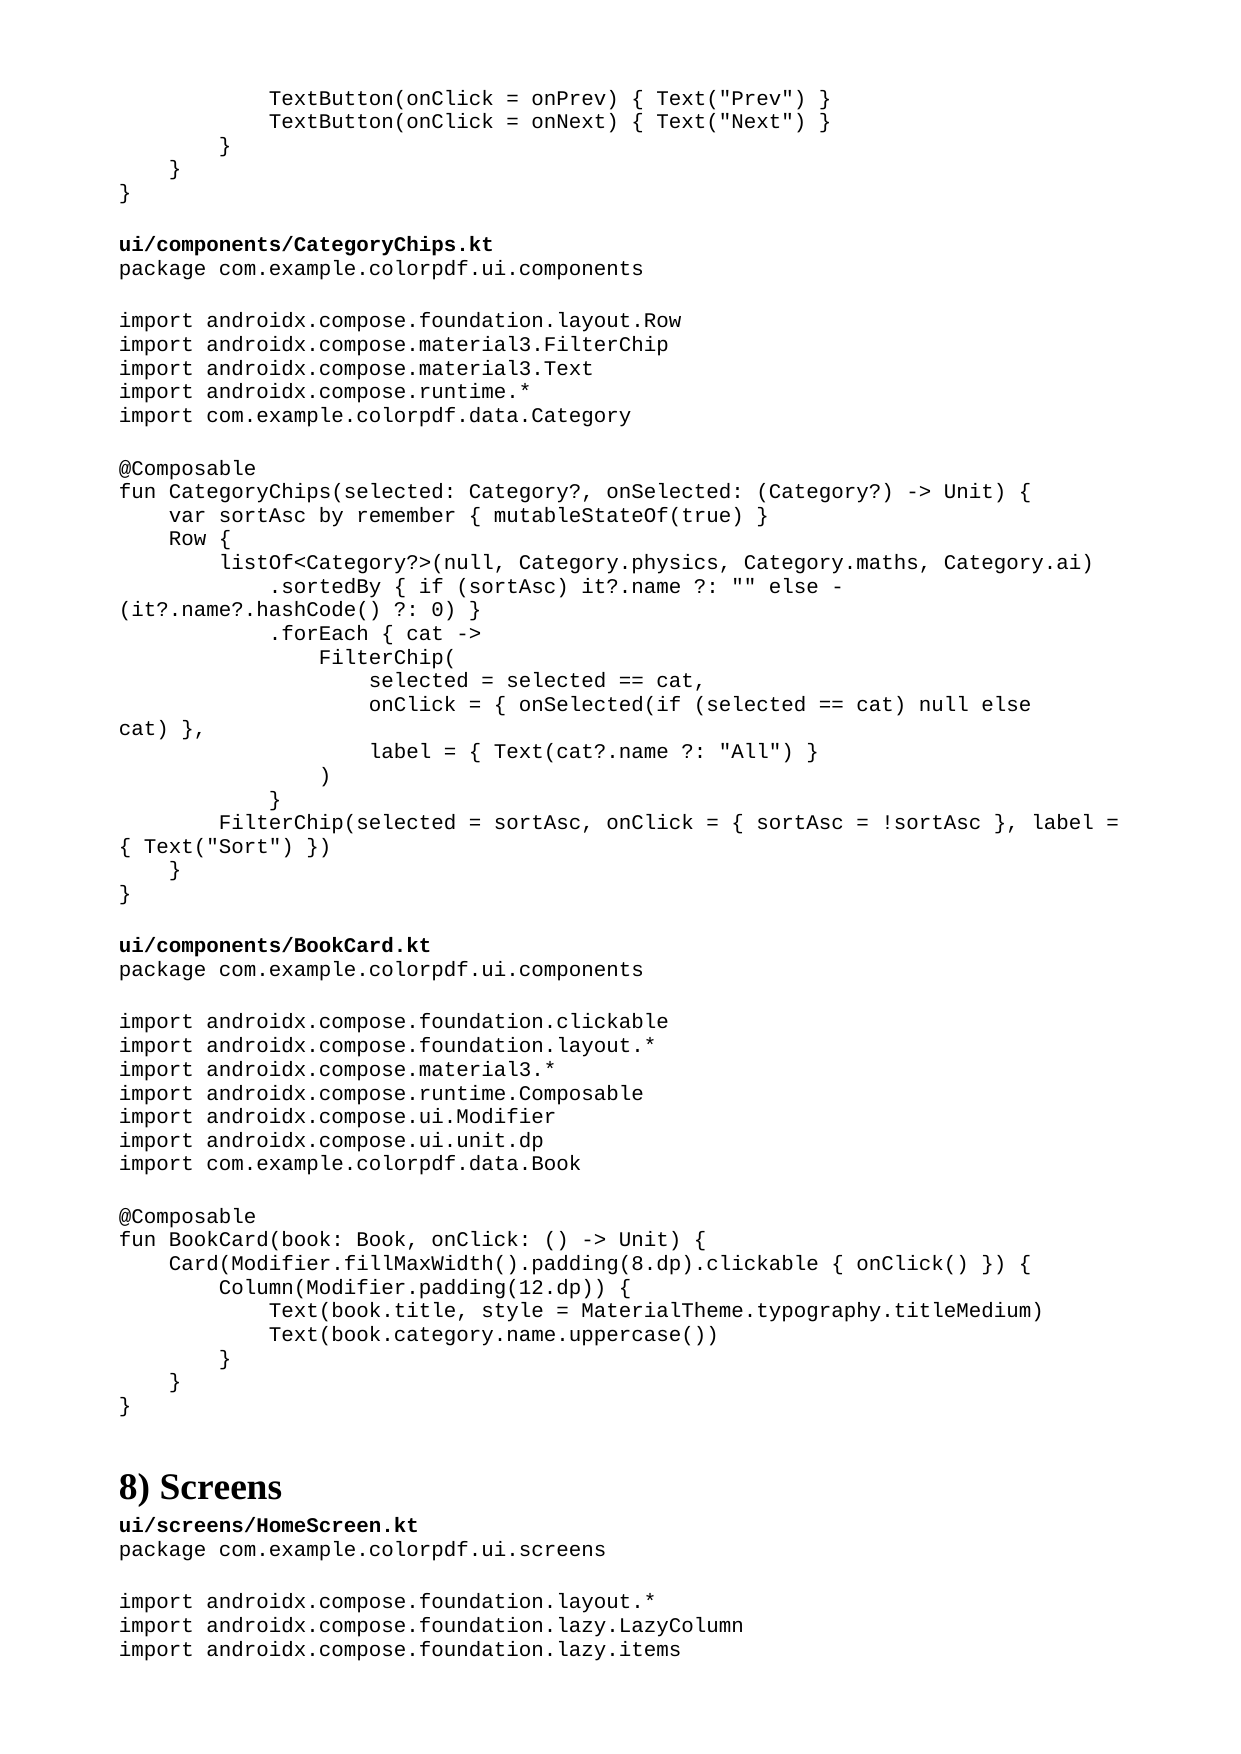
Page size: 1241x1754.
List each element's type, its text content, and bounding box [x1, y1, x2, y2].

text import androidx.compose.foundation.lazy.LazyColumn [119, 1615, 1121, 1639]
text import androidx.compose.foundation.layout.* [119, 1592, 1121, 1615]
text } [119, 859, 1121, 883]
text } [119, 1371, 1121, 1395]
text import androidx.compose.runtime.Composable [119, 1082, 1121, 1106]
text import androidx.compose.material3.Text [119, 358, 1121, 381]
text import androidx.compose.foundation.lazy.items [119, 1639, 1121, 1662]
text package com.example.colorpdf.ui.screens [119, 1539, 1121, 1563]
text package com.example.colorpdf.ui.components [119, 959, 1121, 983]
text @Composable [119, 1206, 1121, 1229]
text Card(Modifier.fillMaxWidth().padding(8.dp).clickable { onClick() }) { [119, 1253, 1121, 1277]
text import androidx.compose.material3.FilterChip [119, 334, 1121, 358]
text listOf<Category?>(null, Category.physics, Category.maths, Category.ai) [119, 552, 1121, 576]
text } [119, 182, 1121, 206]
text var sortAsc by remember { mutableStateOf(true) } [119, 505, 1121, 528]
text package com.example.colorpdf.ui.components [119, 258, 1121, 282]
text import androidx.compose.foundation.layout.Row [119, 311, 1121, 334]
text ui/screens/HomeScreen.kt [119, 1516, 1121, 1539]
text FilterChip( [119, 647, 1121, 670]
text ui/components/CategoryChips.kt [119, 234, 1121, 258]
text } [119, 1395, 1121, 1419]
text Text(book.category.name.uppercase()) [119, 1324, 1121, 1348]
text import androidx.compose.runtime.* [119, 381, 1121, 405]
text TextButton(onClick = onNext) { Text("Next") } [119, 111, 1121, 135]
text } [119, 883, 1121, 907]
text import androidx.compose.material3.* [119, 1059, 1121, 1082]
text Column(Modifier.padding(12.dp)) { [119, 1277, 1121, 1300]
text @Composable [119, 457, 1121, 481]
text import com.example.colorpdf.data.Book [119, 1153, 1121, 1177]
text } [119, 158, 1121, 182]
text Row { [119, 528, 1121, 552]
text fun BookCard(book: Book, onClick: () -> Unit) { [119, 1229, 1121, 1253]
text ui/components/BookCard.kt [119, 936, 1121, 959]
text } [119, 788, 1121, 812]
text ) [119, 765, 1121, 788]
text import com.example.colorpdf.data.Category [119, 405, 1121, 429]
text fun CategoryChips(selected: Category?, onSelected: (Category?) -> Unit) { [119, 481, 1121, 505]
text label = { Text(cat?.name ?: "All") } [119, 741, 1121, 765]
text } [119, 1348, 1121, 1371]
text import androidx.compose.foundation.layout.* [119, 1035, 1121, 1059]
text } [119, 135, 1121, 158]
text TextButton(onClick = onPrev) { Text("Prev") } [119, 87, 1121, 111]
text import androidx.compose.foundation.clickable [119, 1012, 1121, 1035]
text Text(book.title, style = MaterialTheme.typography.titleMedium) [119, 1300, 1121, 1324]
text import androidx.compose.ui.unit.dp [119, 1130, 1121, 1153]
text FilterChip(selected = sortAsc, onClick = { sortAsc = !sortAsc }, label = { Text("Sort") }) [119, 812, 1121, 859]
text selected = selected == cat, [119, 670, 1121, 694]
text 8) Screens [119, 1464, 1121, 1507]
text .sortedBy { if (sortAsc) it?.name ?: "" else -(it?.name?.hashCode() ?: 0) } [119, 576, 1121, 623]
text onClick = { onSelected(if (selected == cat) null else cat) }, [119, 694, 1121, 741]
text .forEach { cat -> [119, 623, 1121, 647]
text import androidx.compose.ui.Modifier [119, 1106, 1121, 1130]
